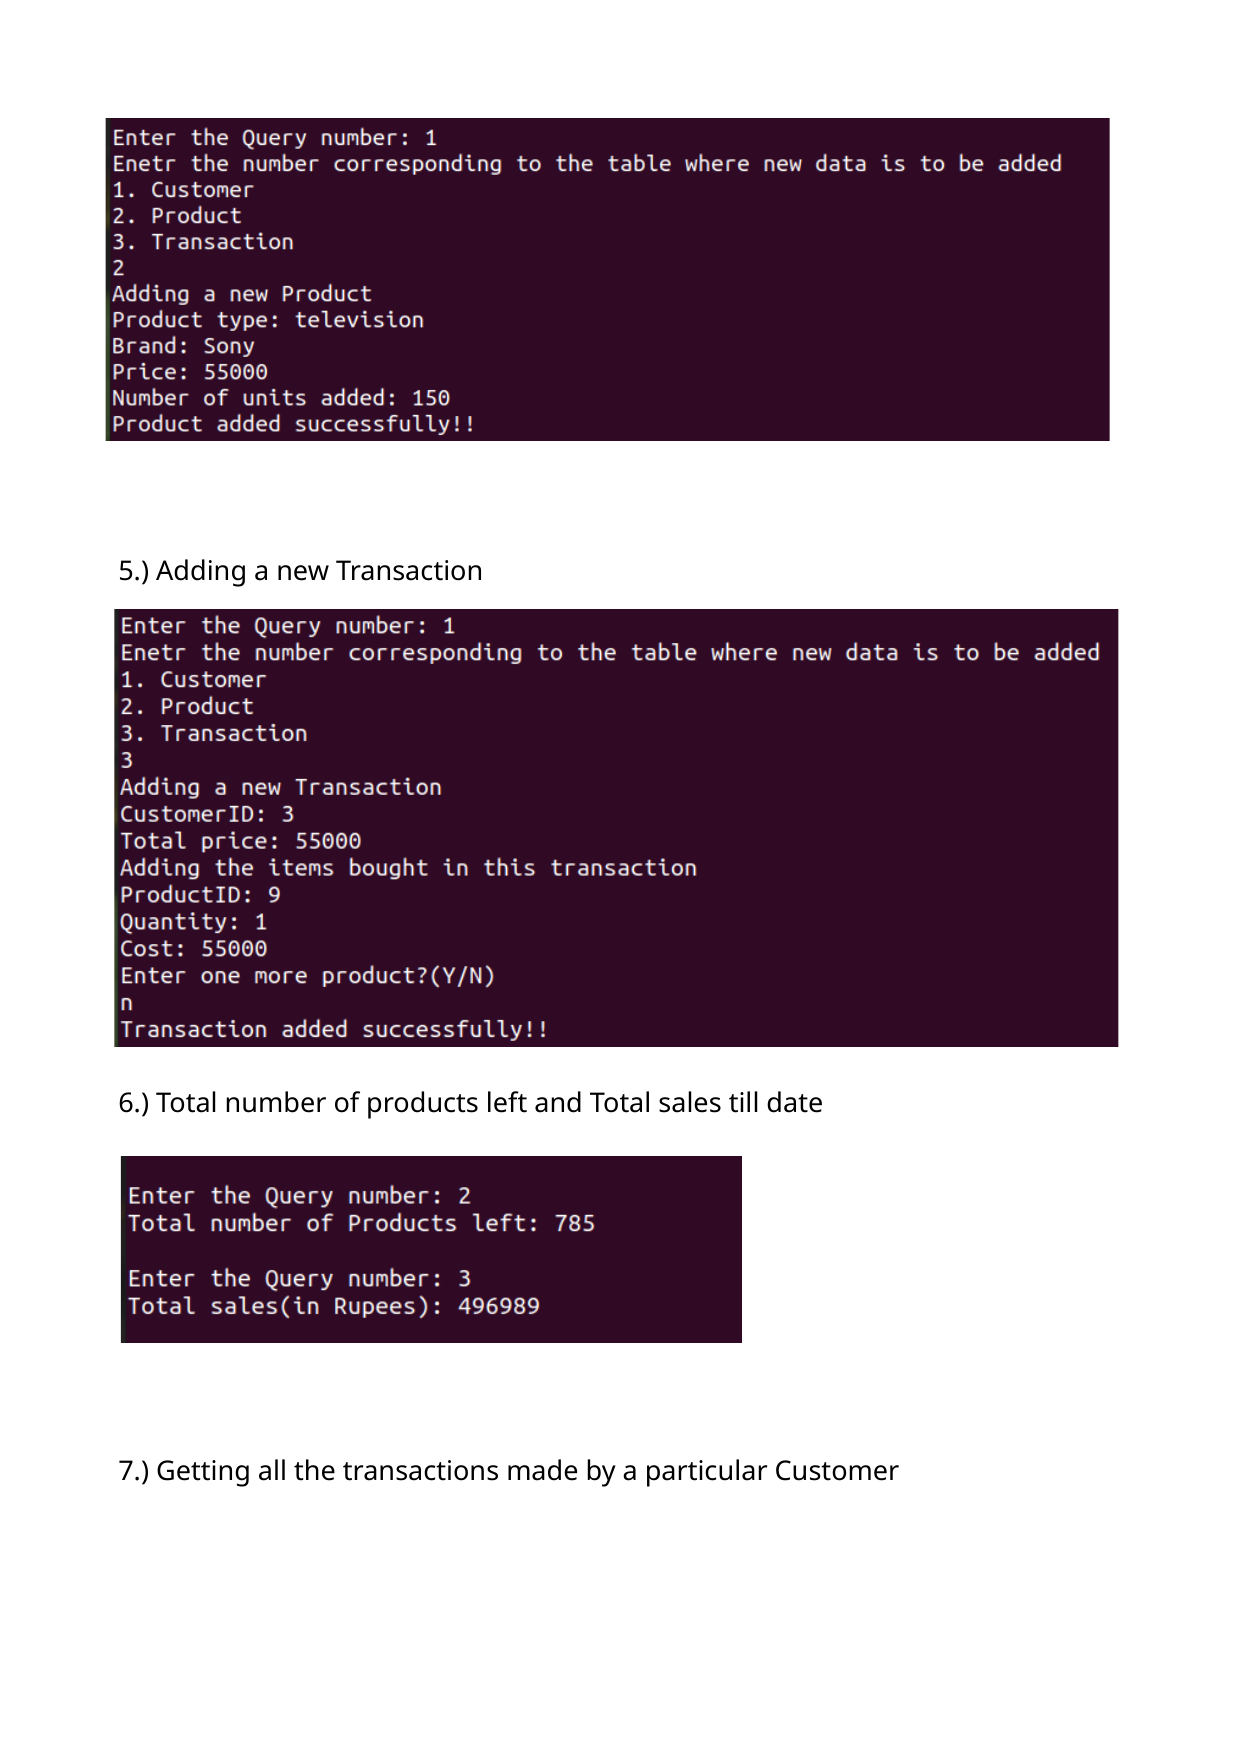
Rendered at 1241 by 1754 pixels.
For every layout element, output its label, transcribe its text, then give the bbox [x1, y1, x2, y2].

picture [105, 118, 1110, 441]
text 6.) Total number of products left and Total sales till date [118, 1083, 1122, 1120]
text 5.) Adding a new Transaction [118, 552, 1122, 588]
picture [120, 1156, 742, 1343]
picture [114, 609, 1119, 1047]
text 7.) Getting all the transactions made by a particular Customer [118, 1452, 1122, 1489]
